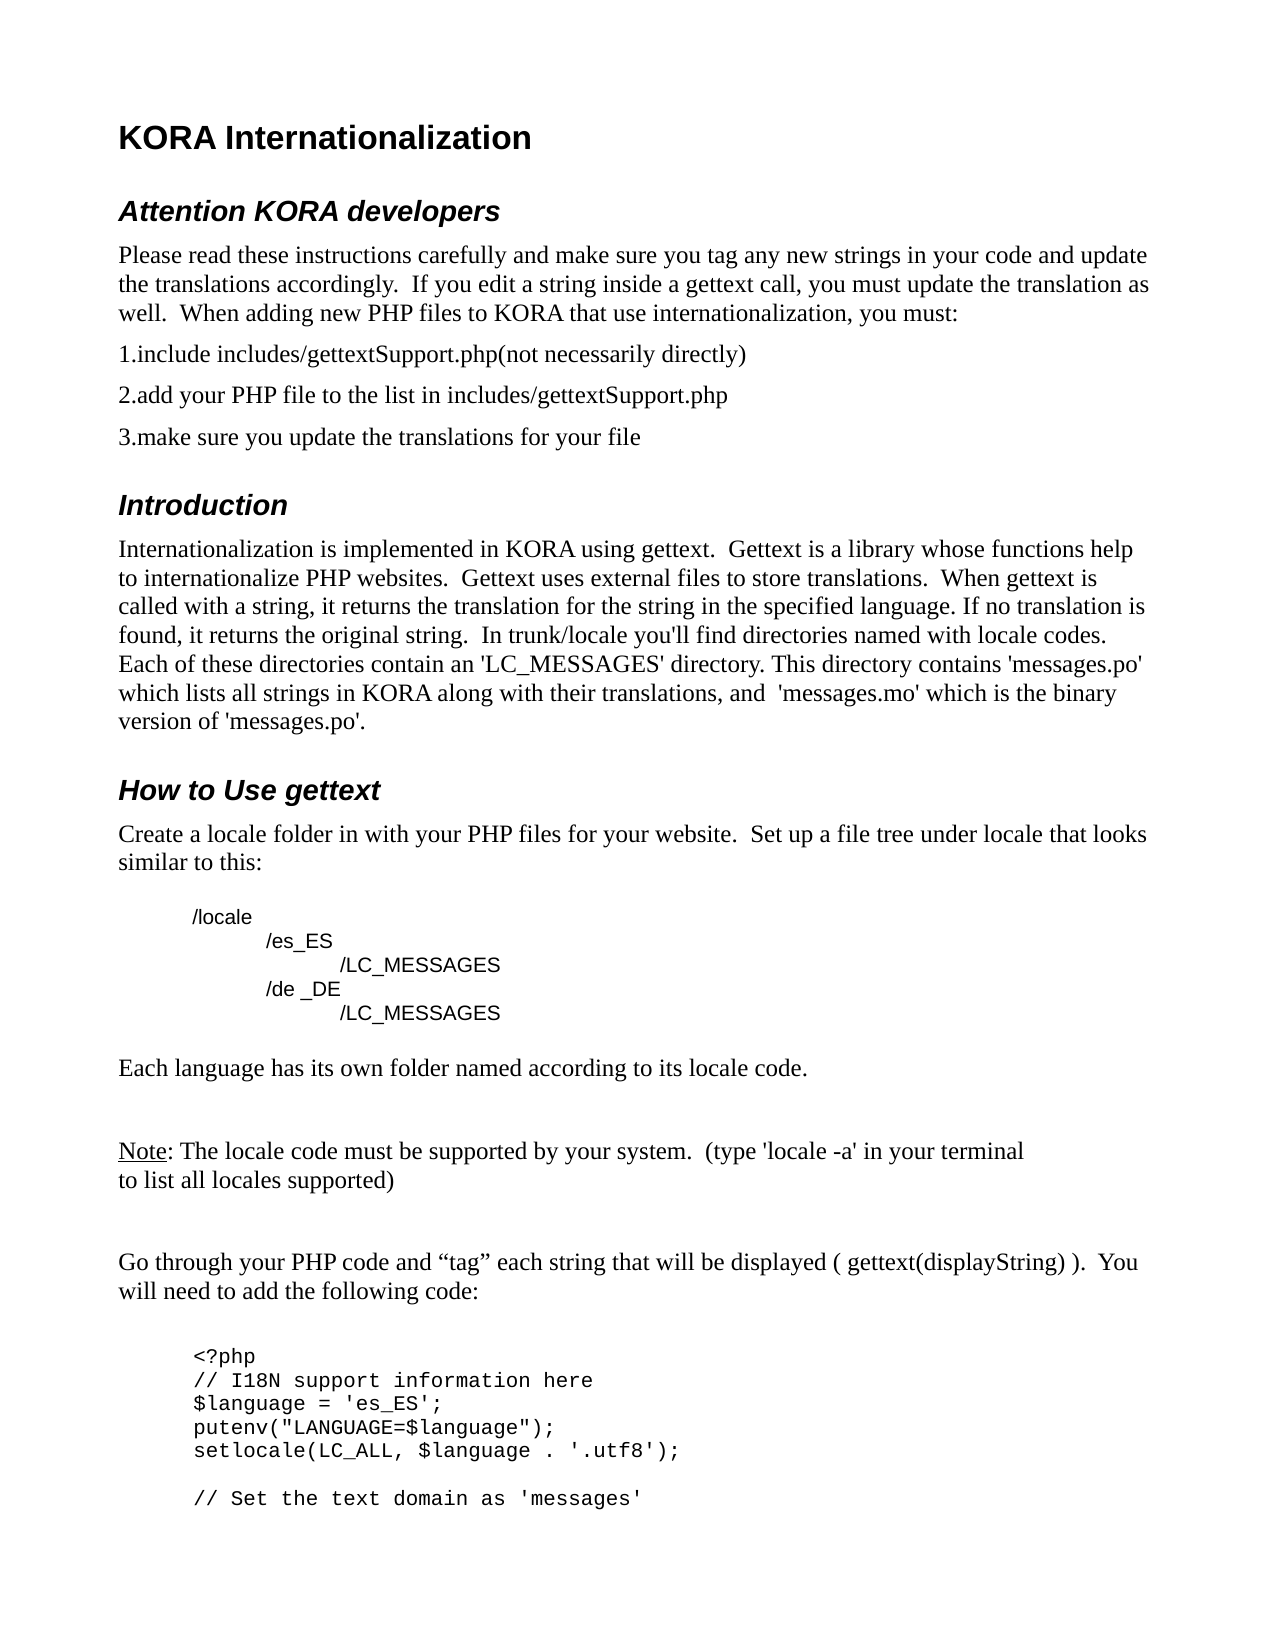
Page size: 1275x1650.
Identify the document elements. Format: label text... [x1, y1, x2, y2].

subtitle How to Use gettext [118, 773, 1157, 806]
subtitle KORA Internationalization [118, 118, 1157, 157]
text Go through your PHP code and “tag” each string that will be displayed ( gettext(displayString) ). You will need to add the following code: [118, 1247, 1157, 1305]
text // I18N support information here [193, 1369, 1157, 1393]
text // Set the text domain as 'messages' [193, 1488, 1157, 1511]
text Internationalization is implemented in KORA using gettext. Gettext is a library whose functions help to internationalize PHP websites. Gettext uses external files to store translations. When gettext is called with a string, it returns the translation for the string in the specified language. If no translation is found, it returns the original string. In trunk/locale you'll find directories named with locale codes. Each of these directories contain an 'LC_MESSAGES' directory. This directory contains 'messages.po' which lists all strings in KORA along with their translations, and 'messages.mo' which is the binary version of 'messages.po'. [118, 534, 1157, 735]
list include includes/gettextSupport.php(not necessarily directly) [118, 339, 1157, 368]
text /LC_MESSAGES [118, 953, 1157, 977]
text Create a locale folder in with your PHP files for your website. Set up a file tree under locale that looks similar to this: [118, 819, 1157, 876]
text /es_ES [118, 929, 1157, 953]
text <?php [193, 1346, 1157, 1369]
list make sure you update the translations for your file [118, 422, 1157, 450]
text /de _DE [118, 977, 1157, 1001]
text /locale [118, 905, 1157, 929]
text /LC_MESSAGES [118, 1001, 1157, 1025]
subtitle Attention KORA developers [118, 194, 1157, 228]
text $language = 'es_ES'; [193, 1393, 1157, 1417]
text Each language has its own folder named according to its locale code. [118, 1053, 1157, 1082]
text putenv("LANGUAGE=$language"); [193, 1417, 1157, 1441]
text Note: The locale code must be supported by your system. (type 'locale -a' in your terminal to list all locales supported) [118, 1136, 1157, 1193]
text setlocale(LC_ALL, $language . '.utf8'); [193, 1441, 1157, 1464]
text Please read these instructions carefully and make sure you tag any new strings in your code and update the translations accordingly. If you edit a string inside a gettext call, you must update the translation as well. When adding new PHP files to KORA that use internationalization, you must: [118, 240, 1157, 327]
subtitle Introduction [118, 488, 1157, 521]
list add your PHP file to the list in includes/gettextSupport.php [118, 380, 1157, 409]
